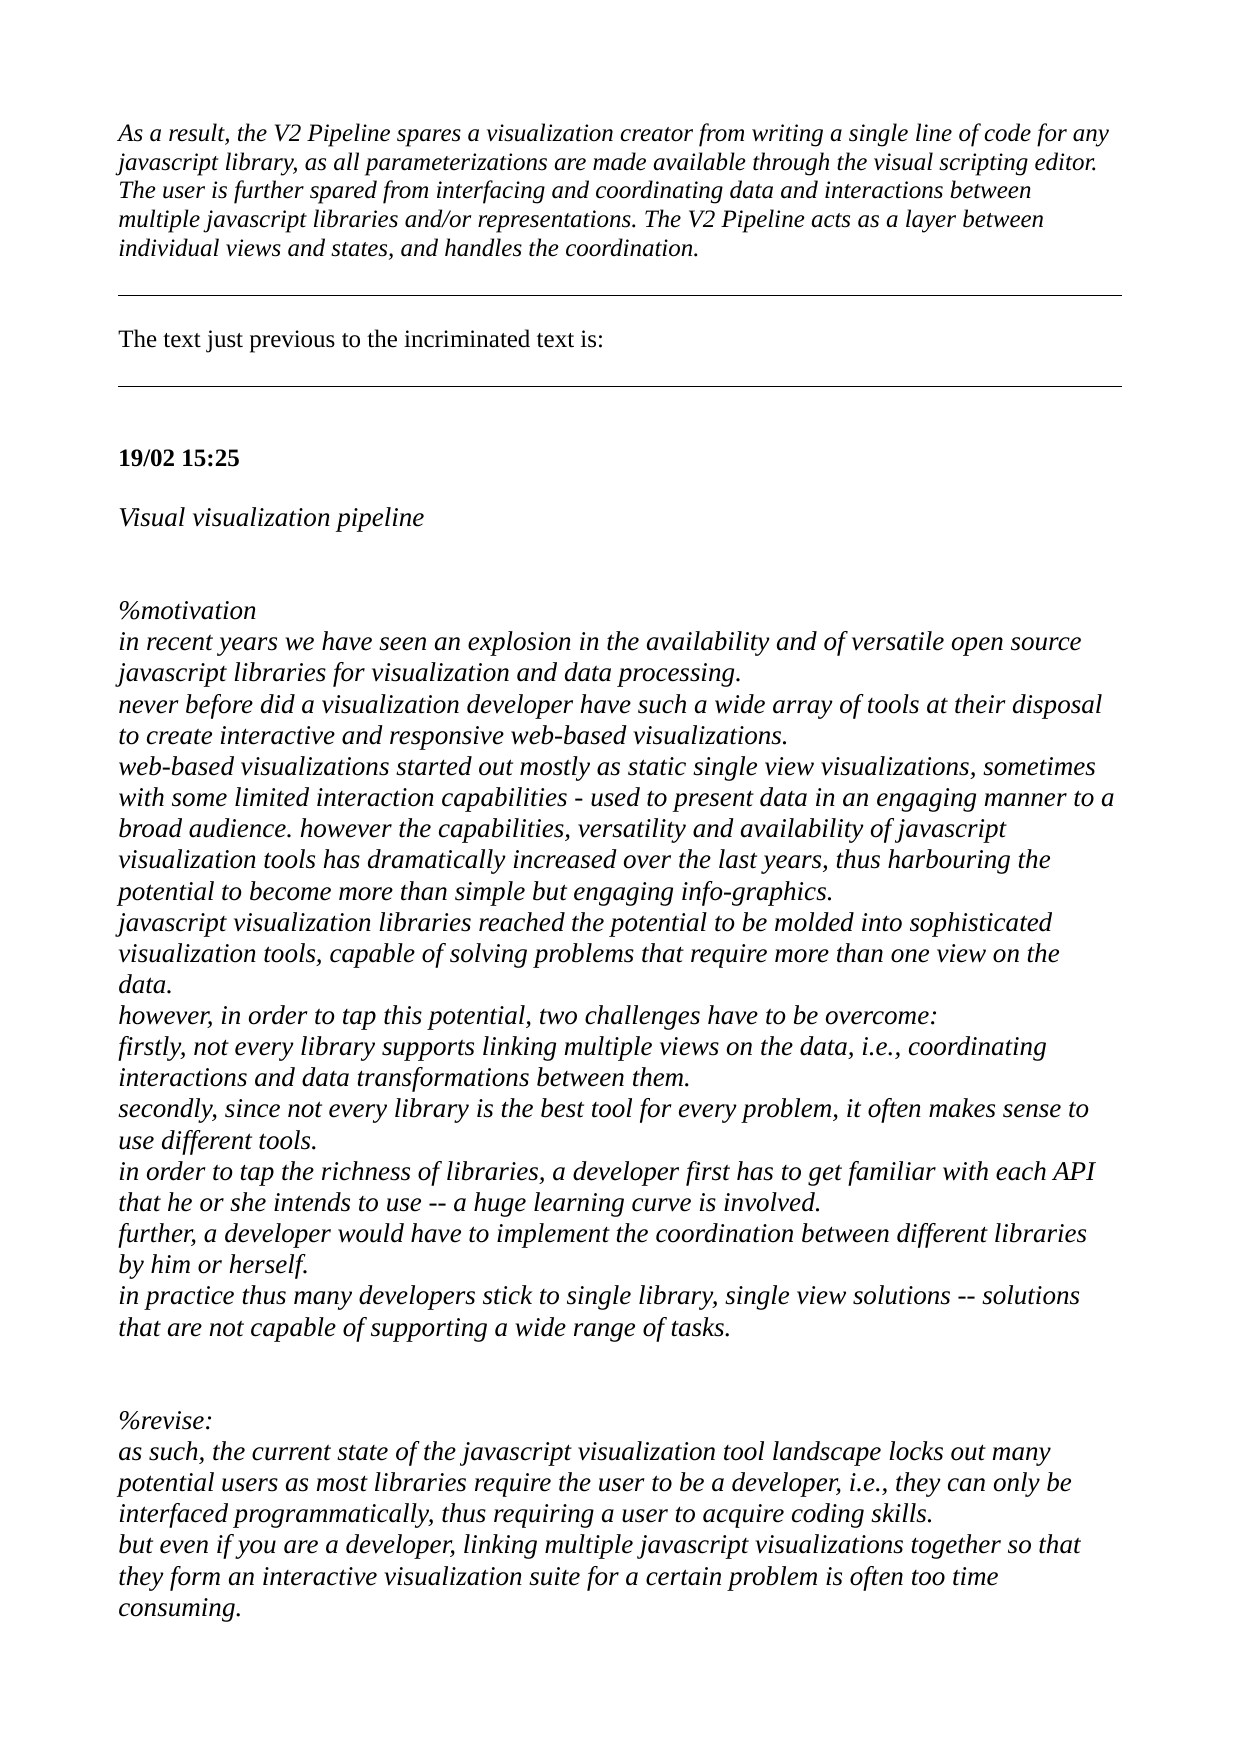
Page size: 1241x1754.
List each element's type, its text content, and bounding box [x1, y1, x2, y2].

text javascript visualization libraries reached the potential to be molded into sophisticated visualization tools, capable of solving problems that require more than one view on the data. [118, 906, 1122, 999]
text %motivation [118, 594, 1122, 625]
text however, in order to tap this potential, two challenges have to be overcome: [118, 999, 1122, 1030]
text %revise: [118, 1404, 1122, 1435]
text secondly, since not every library is the best tool for every problem, it often makes sense to use different tools. [118, 1093, 1122, 1155]
text 19/02 15:25 [118, 443, 1122, 472]
text in order to tap the richness of libraries, a developer first has to get familiar with each API that he or she intends to use -- a huge learning curve is involved. [118, 1155, 1122, 1217]
text as such, the current state of the javascript visualization tool landscape locks out many potential users as most libraries require the user to be a developer, i.e., they can only be interfaced programmatically, thus requiring a user to acquire coding skills. [118, 1435, 1122, 1529]
text in practice thus many developers stick to single library, single view solutions -- solutions that are not capable of supporting a wide range of tasks. [118, 1279, 1122, 1342]
text in recent years we have seen an explosion in the availability and of versatile open source javascript libraries for visualization and data processing. [118, 625, 1122, 688]
text further, a developer would have to implement the coordination between different libraries by him or herself. [118, 1217, 1122, 1279]
text but even if you are a developer, linking multiple javascript visualizations together so that they form an interactive visualization suite for a certain problem is often too time consuming. [118, 1529, 1122, 1622]
text As a result, the V2 Pipeline spares a visualization creator from writing a single line of code for any javascript library, as all parameterizations are made available through the visual scripting editor. The user is further spared from interfacing and coordinating data and interactions between multiple javascript libraries and/or representations. The V2 Pipeline acts as a layer between individual views and states, and handles the coordination. [118, 118, 1122, 262]
text never before did a visualization developer have such a wide array of tools at their disposal to create interactive and responsive web-based visualizations. [118, 688, 1122, 750]
text web-based visualizations started out mostly as static single view visualizations, sometimes with some limited interaction capabilities - used to present data in an engaging manner to a broad audience. however the capabilities, versatility and availability of javascript visualization tools has dramatically increased over the last years, thus harbouring the potential to become more than simple but engaging info-graphics. [118, 750, 1122, 906]
text firstly, not every library supports linking multiple views on the data, i.e., coordinating interactions and data transformations between them. [118, 1030, 1122, 1093]
text The text just previous to the incriminated text is: [118, 324, 1122, 353]
text Visual visualization pipeline [118, 501, 1122, 532]
